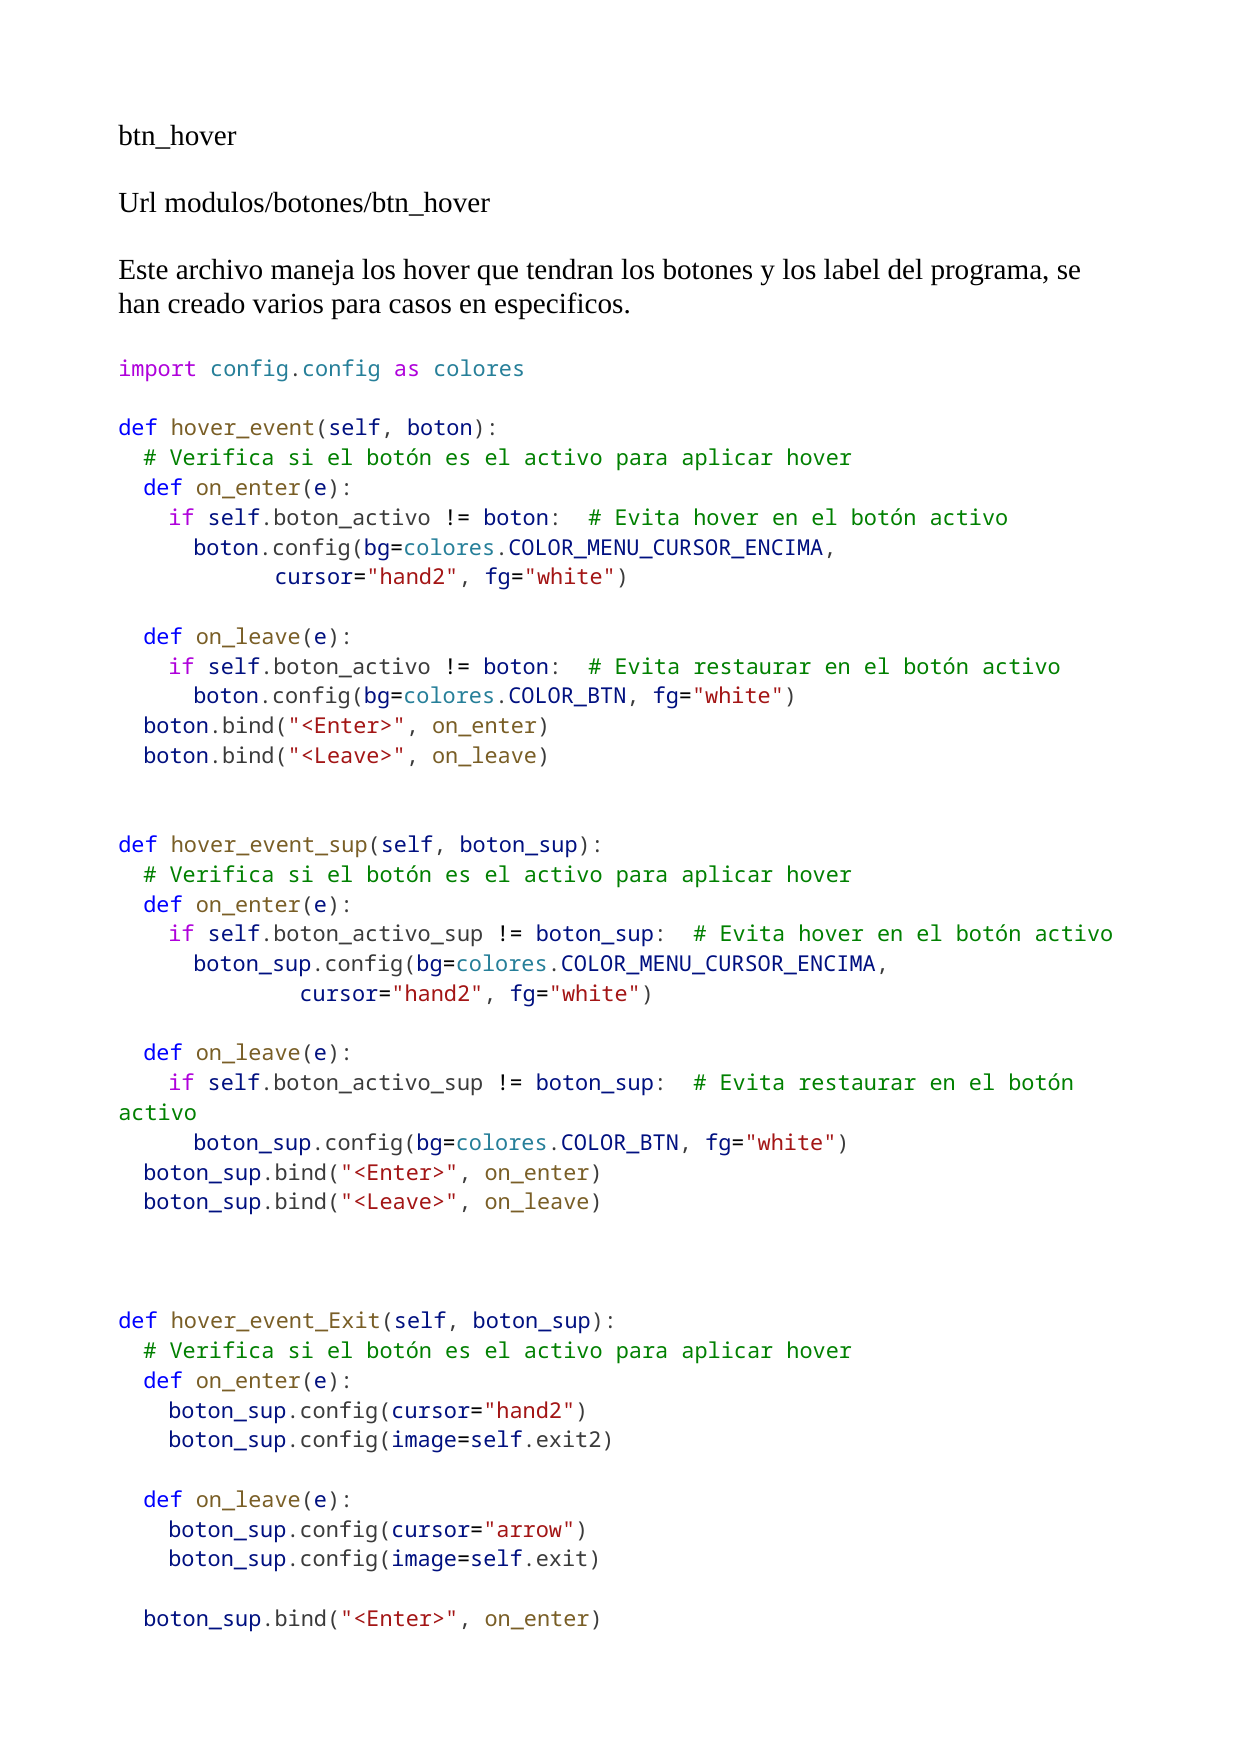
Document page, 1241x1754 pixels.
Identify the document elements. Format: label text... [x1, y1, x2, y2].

text def on_leave(e): [118, 621, 1122, 651]
text # Verifica si el botón es el activo para aplicar hover [118, 859, 1122, 888]
text def hover_event_sup(self, boton_sup): [118, 829, 1122, 859]
text def on_enter(e): [118, 1365, 1122, 1394]
text cursor="hand2", fg="white") [118, 561, 1122, 591]
text import config.config as colores [118, 353, 1122, 383]
text boton.bind("<Enter>", on_enter) [118, 710, 1122, 740]
text Url modulos/botones/btn_hover [118, 185, 1122, 219]
text Este archivo maneja los hover que tendran los botones y los label del programa, se han creado varios para casos en especificos. [118, 252, 1122, 319]
text boton_sup.config(cursor="arrow") [118, 1514, 1122, 1543]
text btn_hover [118, 118, 1122, 152]
text boton_sup.config(bg=colores.COLOR_MENU_CURSOR_ENCIMA, [118, 948, 1122, 978]
text boton_sup.config(bg=colores.COLOR_BTN, fg="white") [118, 1127, 1122, 1157]
text boton.bind("<Leave>", on_leave) [118, 740, 1122, 770]
text # Verifica si el botón es el activo para aplicar hover [118, 1335, 1122, 1365]
text boton_sup.config(cursor="hand2") [118, 1394, 1122, 1424]
text boton.config(bg=colores.COLOR_MENU_CURSOR_ENCIMA, [118, 532, 1122, 561]
text boton.config(bg=colores.COLOR_BTN, fg="white") [118, 680, 1122, 710]
text boton_sup.config(image=self.exit2) [118, 1424, 1122, 1454]
text boton_sup.bind("<Enter>", on_enter) [118, 1157, 1122, 1186]
text def hover_event_Exit(self, boton_sup): [118, 1305, 1122, 1335]
text boton_sup.config(image=self.exit) [118, 1543, 1122, 1573]
text if self.boton_activo != boton: # Evita hover en el botón activo [118, 502, 1122, 532]
text boton_sup.bind("<Enter>", on_enter) [118, 1603, 1122, 1633]
text def hover_event(self, boton): [118, 412, 1122, 442]
text def on_leave(e): [118, 1484, 1122, 1514]
text def on_leave(e): [118, 1037, 1122, 1067]
text if self.boton_activo != boton: # Evita restaurar en el botón activo [118, 651, 1122, 680]
text boton_sup.bind("<Leave>", on_leave) [118, 1186, 1122, 1216]
text def on_enter(e): [118, 472, 1122, 502]
text if self.boton_activo_sup != boton_sup: # Evita hover en el botón activo [118, 918, 1122, 948]
text if self.boton_activo_sup != boton_sup: # Evita restaurar en el botón activo [118, 1067, 1122, 1127]
text cursor="hand2", fg="white") [118, 978, 1122, 1008]
text def on_enter(e): [118, 888, 1122, 918]
text # Verifica si el botón es el activo para aplicar hover [118, 442, 1122, 472]
